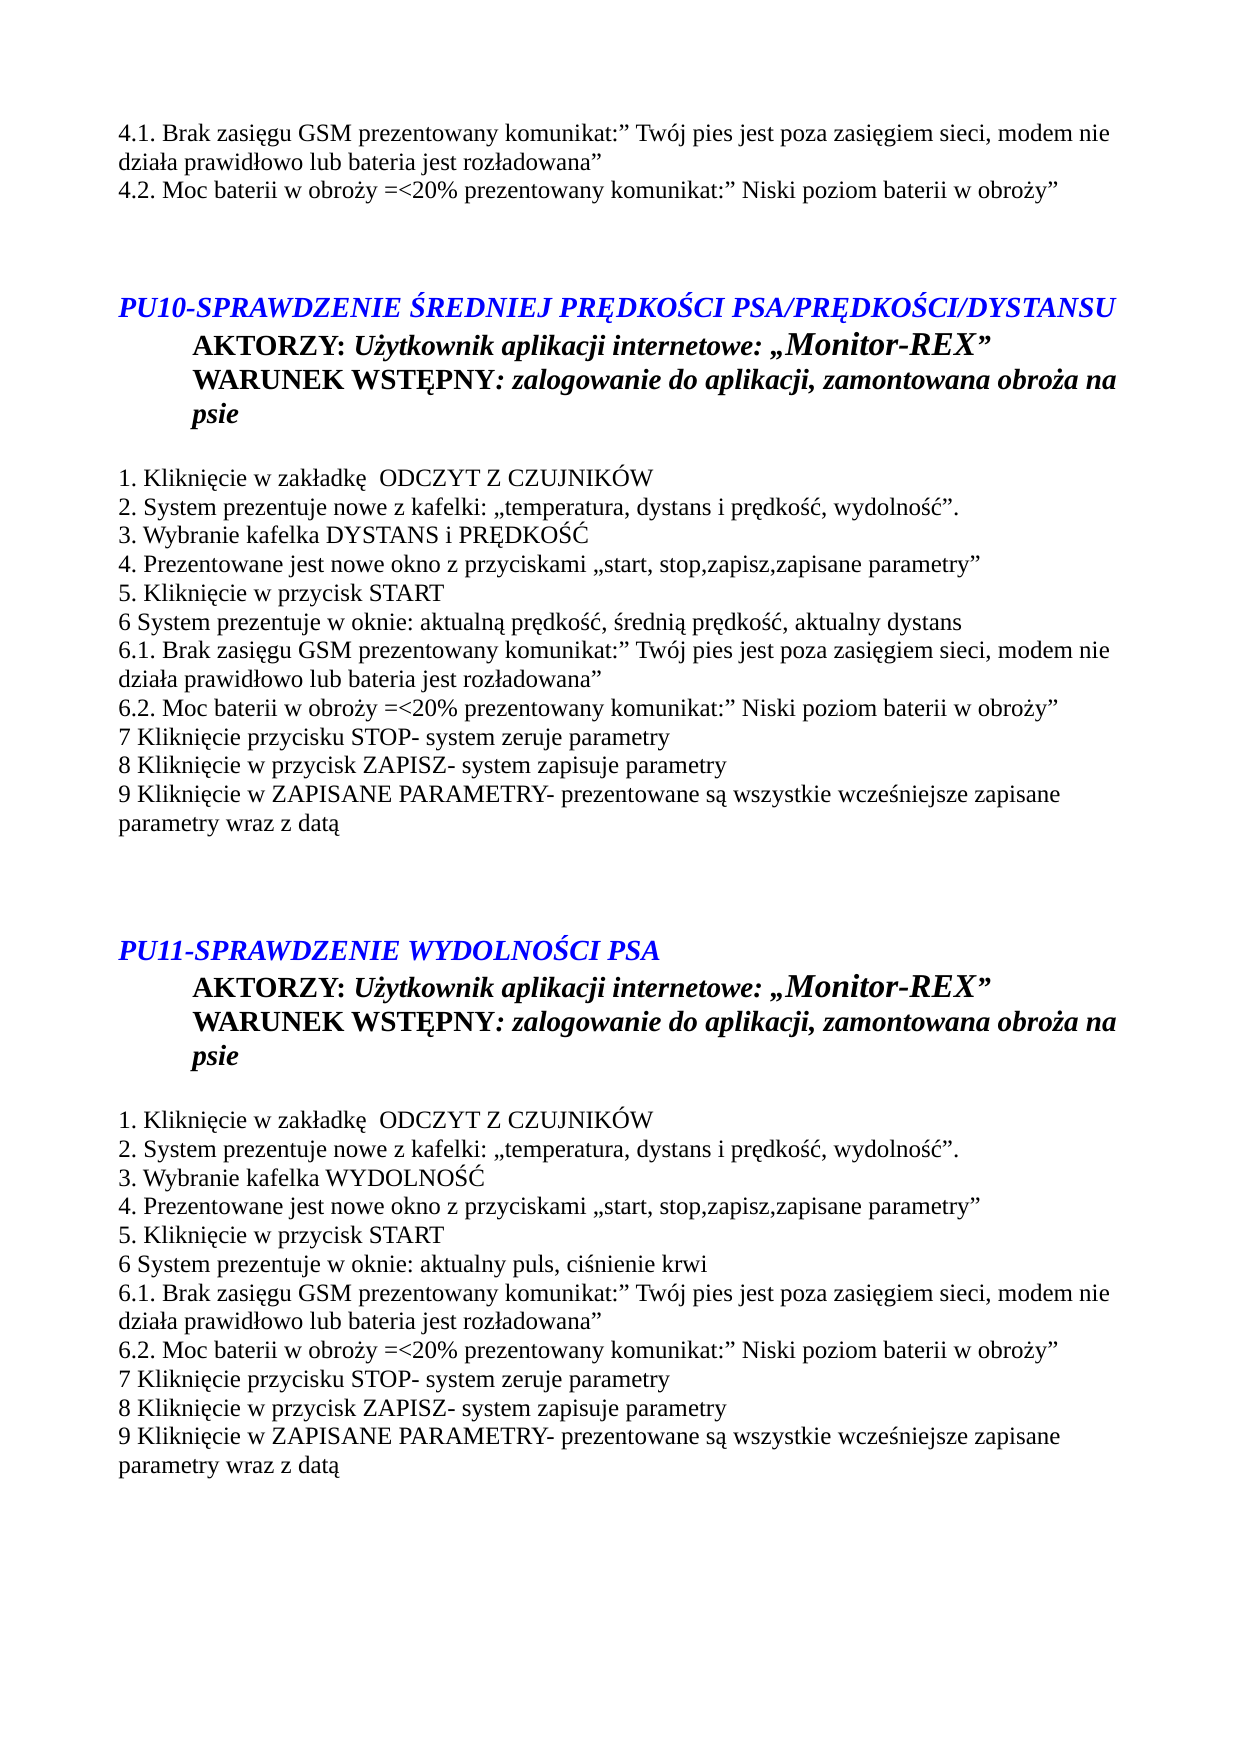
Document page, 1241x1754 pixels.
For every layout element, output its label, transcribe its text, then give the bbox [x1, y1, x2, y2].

text 4.1. Brak zasięgu GSM prezentowany komunikat:” Twój pies jest poza zasięgiem sieci, modem nie działa prawidłowo lub bateria jest rozładowana” [118, 118, 1122, 176]
text 4. Prezentowane jest nowe okno z przyciskami „start, stop,zapisz,zapisane parametry” [118, 1191, 1122, 1220]
text 2. System prezentuje nowe z kafelki: „temperatura, dystans i prędkość, wydolność”. [118, 1134, 1122, 1163]
text PU11-SPRAWDZENIE WYDOLNOŚCI PSA [118, 933, 1122, 966]
text 3. Wybranie kafelka WYDOLNOŚĆ [118, 1163, 1122, 1191]
text 8 Kliknięcie w przycisk ZAPISZ- system zapisuje parametry [118, 751, 1122, 779]
text 6.2. Moc baterii w obroży =<20% prezentowany komunikat:” Niski poziom baterii w obroży” [118, 693, 1122, 722]
text 9 Kliknięcie w ZAPISANE PARAMETRY- prezentowane są wszystkie wcześniejsze zapisane parametry wraz z datą [118, 1421, 1122, 1479]
text 6.1. Brak zasięgu GSM prezentowany komunikat:” Twój pies jest poza zasięgiem sieci, modem nie działa prawidłowo lub bateria jest rozładowana” [118, 636, 1122, 693]
text 4.2. Moc baterii w obroży =<20% prezentowany komunikat:” Niski poziom baterii w obroży” [118, 176, 1122, 204]
text 6 System prezentuje w oknie: aktualny puls, ciśnienie krwi [118, 1249, 1122, 1278]
text 2. System prezentuje nowe z kafelki: „temperatura, dystans i prędkość, wydolność”. [118, 492, 1122, 521]
text 1. Kliknięcie w zakładkę ODCZYT Z CZUJNIKÓW [118, 1105, 1122, 1134]
text 3. Wybranie kafelka DYSTANS i PRĘDKOŚĆ [118, 521, 1122, 549]
text 8 Kliknięcie w przycisk ZAPISZ- system zapisuje parametry [118, 1393, 1122, 1421]
text 6.2. Moc baterii w obroży =<20% prezentowany komunikat:” Niski poziom baterii w obroży” [118, 1335, 1122, 1364]
text WARUNEK WSTĘPNY: zalogowanie do aplikacji, zamontowana obroża na psie [118, 1004, 1122, 1072]
text WARUNEK WSTĘPNY: zalogowanie do aplikacji, zamontowana obroża na psie [118, 362, 1122, 429]
text 4. Prezentowane jest nowe okno z przyciskami „start, stop,zapisz,zapisane parametry” [118, 549, 1122, 578]
text 5. Kliknięcie w przycisk START [118, 1220, 1122, 1249]
text 6 System prezentuje w oknie: aktualną prędkość, średnią prędkość, aktualny dystans [118, 607, 1122, 636]
text 7 Kliknięcie przycisku STOP- system zeruje parametry [118, 722, 1122, 751]
text 9 Kliknięcie w ZAPISANE PARAMETRY- prezentowane są wszystkie wcześniejsze zapisane parametry wraz z datą [118, 779, 1122, 837]
text PU10-SPRAWDZENIE ŚREDNIEJ PRĘDKOŚCI PSA/PRĘDKOŚCI/DYSTANSU [118, 291, 1122, 324]
text AKTORZY: Użytkownik aplikacji internetowe: „Monitor-REX” [118, 324, 1122, 362]
text 5. Kliknięcie w przycisk START [118, 578, 1122, 607]
text 1. Kliknięcie w zakładkę ODCZYT Z CZUJNIKÓW [118, 463, 1122, 492]
text AKTORZY: Użytkownik aplikacji internetowe: „Monitor-REX” [118, 966, 1122, 1004]
text 7 Kliknięcie przycisku STOP- system zeruje parametry [118, 1364, 1122, 1393]
text 6.1. Brak zasięgu GSM prezentowany komunikat:” Twój pies jest poza zasięgiem sieci, modem nie działa prawidłowo lub bateria jest rozładowana” [118, 1278, 1122, 1335]
